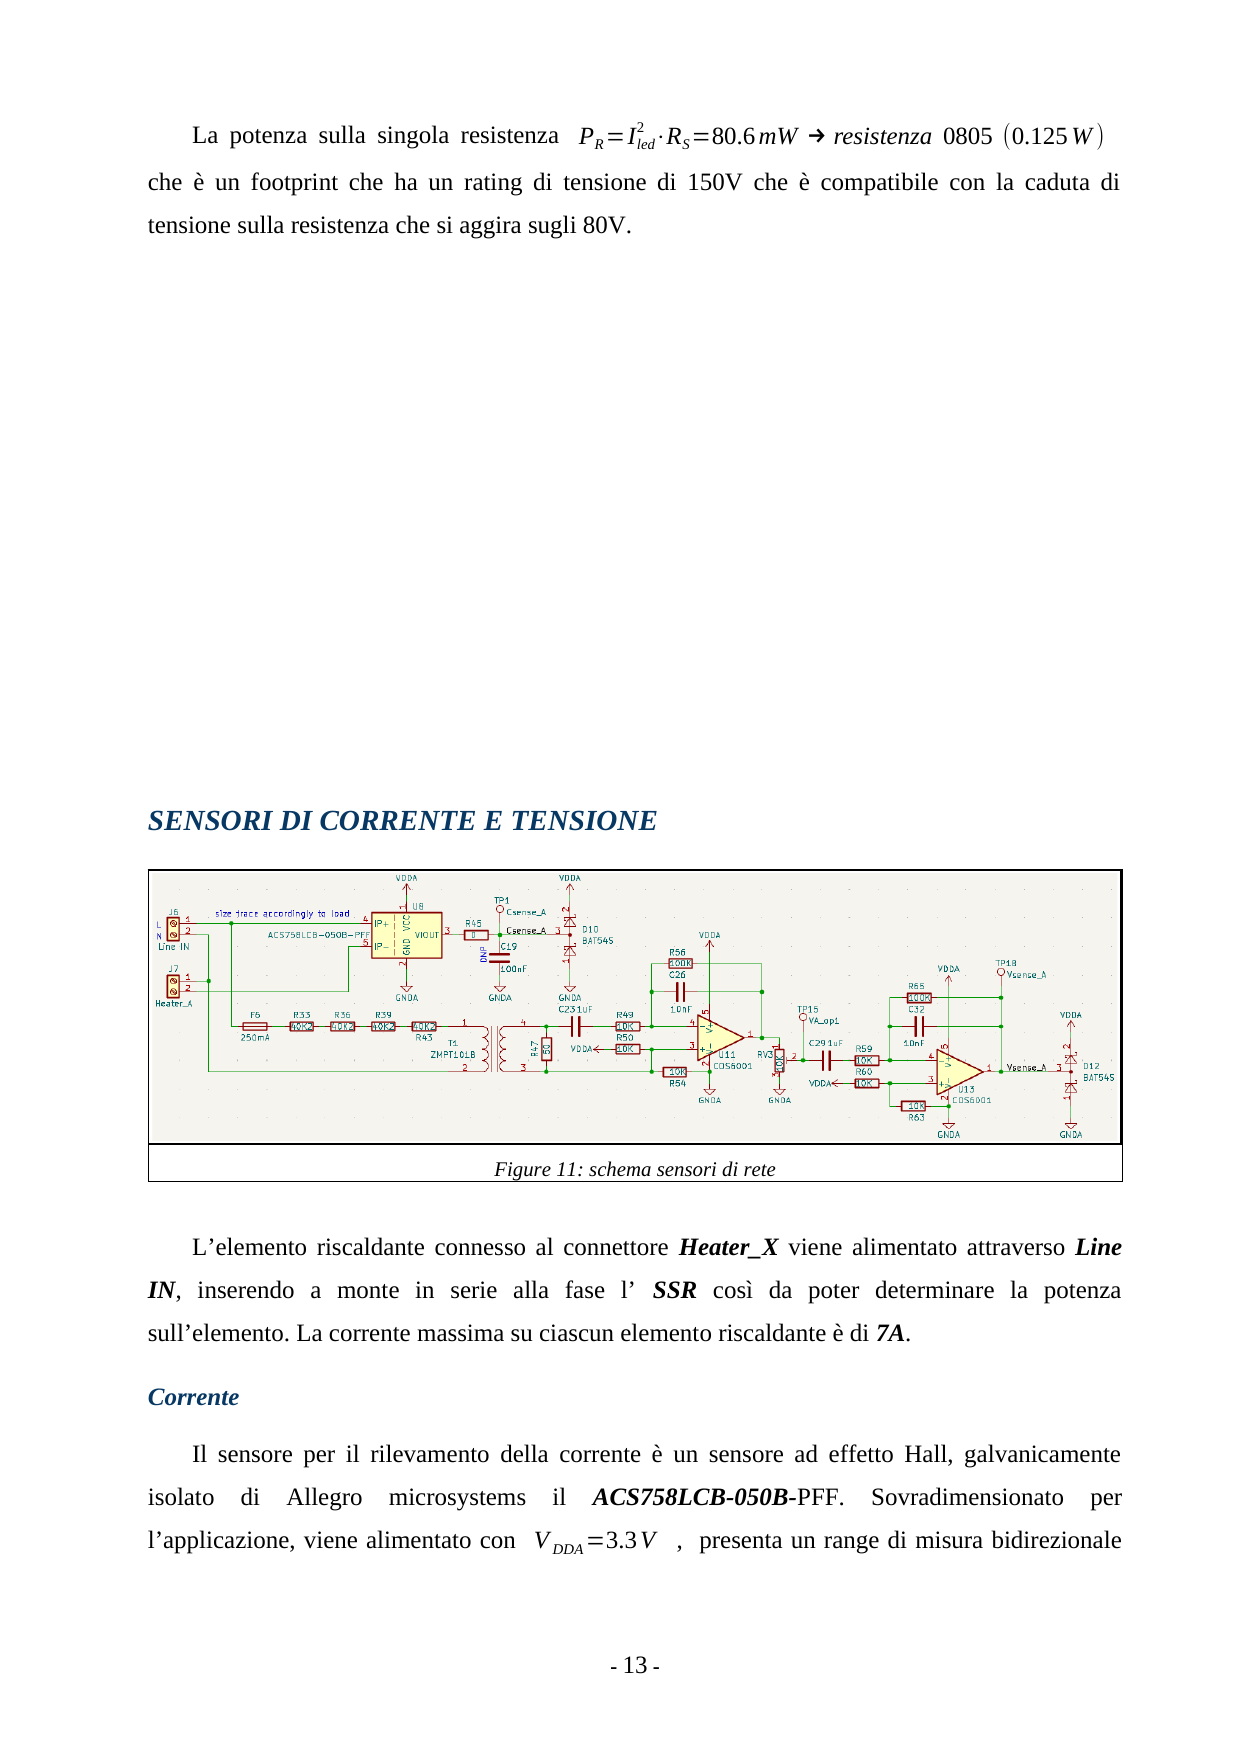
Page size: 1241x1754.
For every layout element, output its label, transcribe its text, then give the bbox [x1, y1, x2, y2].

text Figure 11: schema sensori di rete [149, 1145, 1122, 1181]
text Il sensore per il rilevamento della corrente è un sensore ad effetto Hall, galvanicamente isolato di Allegro microsystems il ACS758LCB-050B-PFF. Sovradimensionato per l’applicazione, viene alimentato con, presenta un range di misura bidirezionale di ±50A con un tensione proporzionale alla corrente rilevata di, che si traduce in un uscita dal chip pari a. [148, 1439, 1122, 1558]
text [149, 871, 1120, 1143]
subtitle SENSORI DI CORRENTE E TENSIONE [148, 803, 1122, 837]
text La potenza sulla singola resistenzache è un footprint che ha un rating di tensione di 150V che è compatibile con la caduta di tensione sulla resistenza che si aggira sugli 80V. [148, 118, 1122, 239]
text L’elemento riscaldante connesso al connettore Heater_X viene alimentato attraverso Line IN, inserendo a monte in serie alla fase l’ SSR così da poter determinare la potenza sull’elemento. La corrente massima su ciascun elemento riscaldante è di 7A. [148, 1232, 1122, 1347]
subtitle Corrente [148, 1382, 1122, 1411]
picture [152, 873, 1118, 1141]
